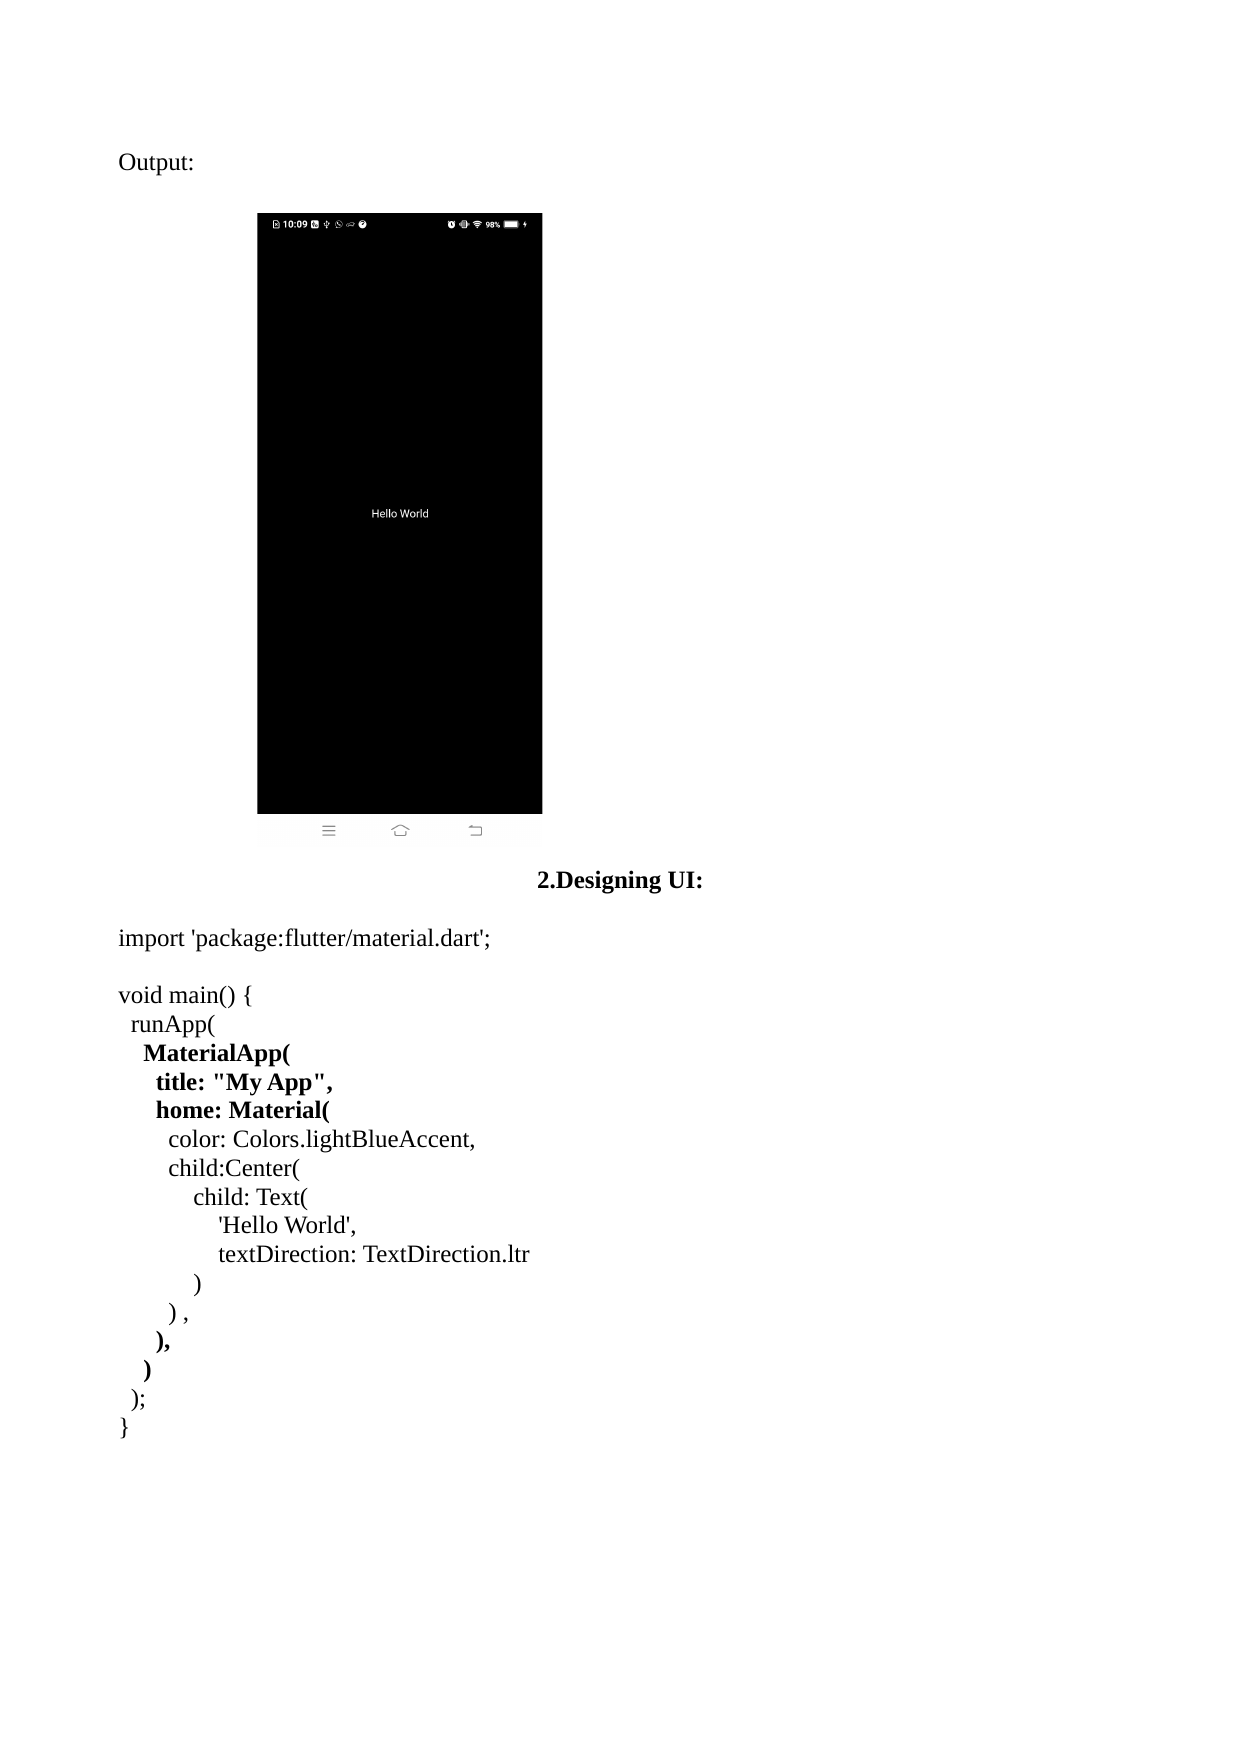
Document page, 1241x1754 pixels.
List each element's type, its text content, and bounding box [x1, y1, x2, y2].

text ) [118, 1268, 1122, 1297]
text ) , [118, 1297, 1122, 1326]
text home: Material( [118, 1096, 1122, 1124]
text runApp( [118, 1009, 1122, 1038]
text void main() { [118, 981, 1122, 1009]
text title: "My App", [118, 1067, 1122, 1096]
text 'Hello World', [118, 1211, 1122, 1239]
text ) [118, 1354, 1122, 1383]
text 2.Designing UI: [118, 866, 1122, 894]
picture [257, 213, 543, 847]
text Output: [118, 147, 1122, 176]
text textDirection: TextDirection.ltr [118, 1239, 1122, 1268]
text child:Center( [118, 1153, 1122, 1182]
text } [118, 1412, 1122, 1441]
text color: Colors.lightBlueAccent, [118, 1124, 1122, 1153]
text ); [118, 1383, 1122, 1412]
text import 'package:flutter/material.dart'; [118, 923, 1122, 952]
text child: Text( [118, 1182, 1122, 1211]
text ), [118, 1326, 1122, 1354]
text MaterialApp( [118, 1038, 1122, 1067]
